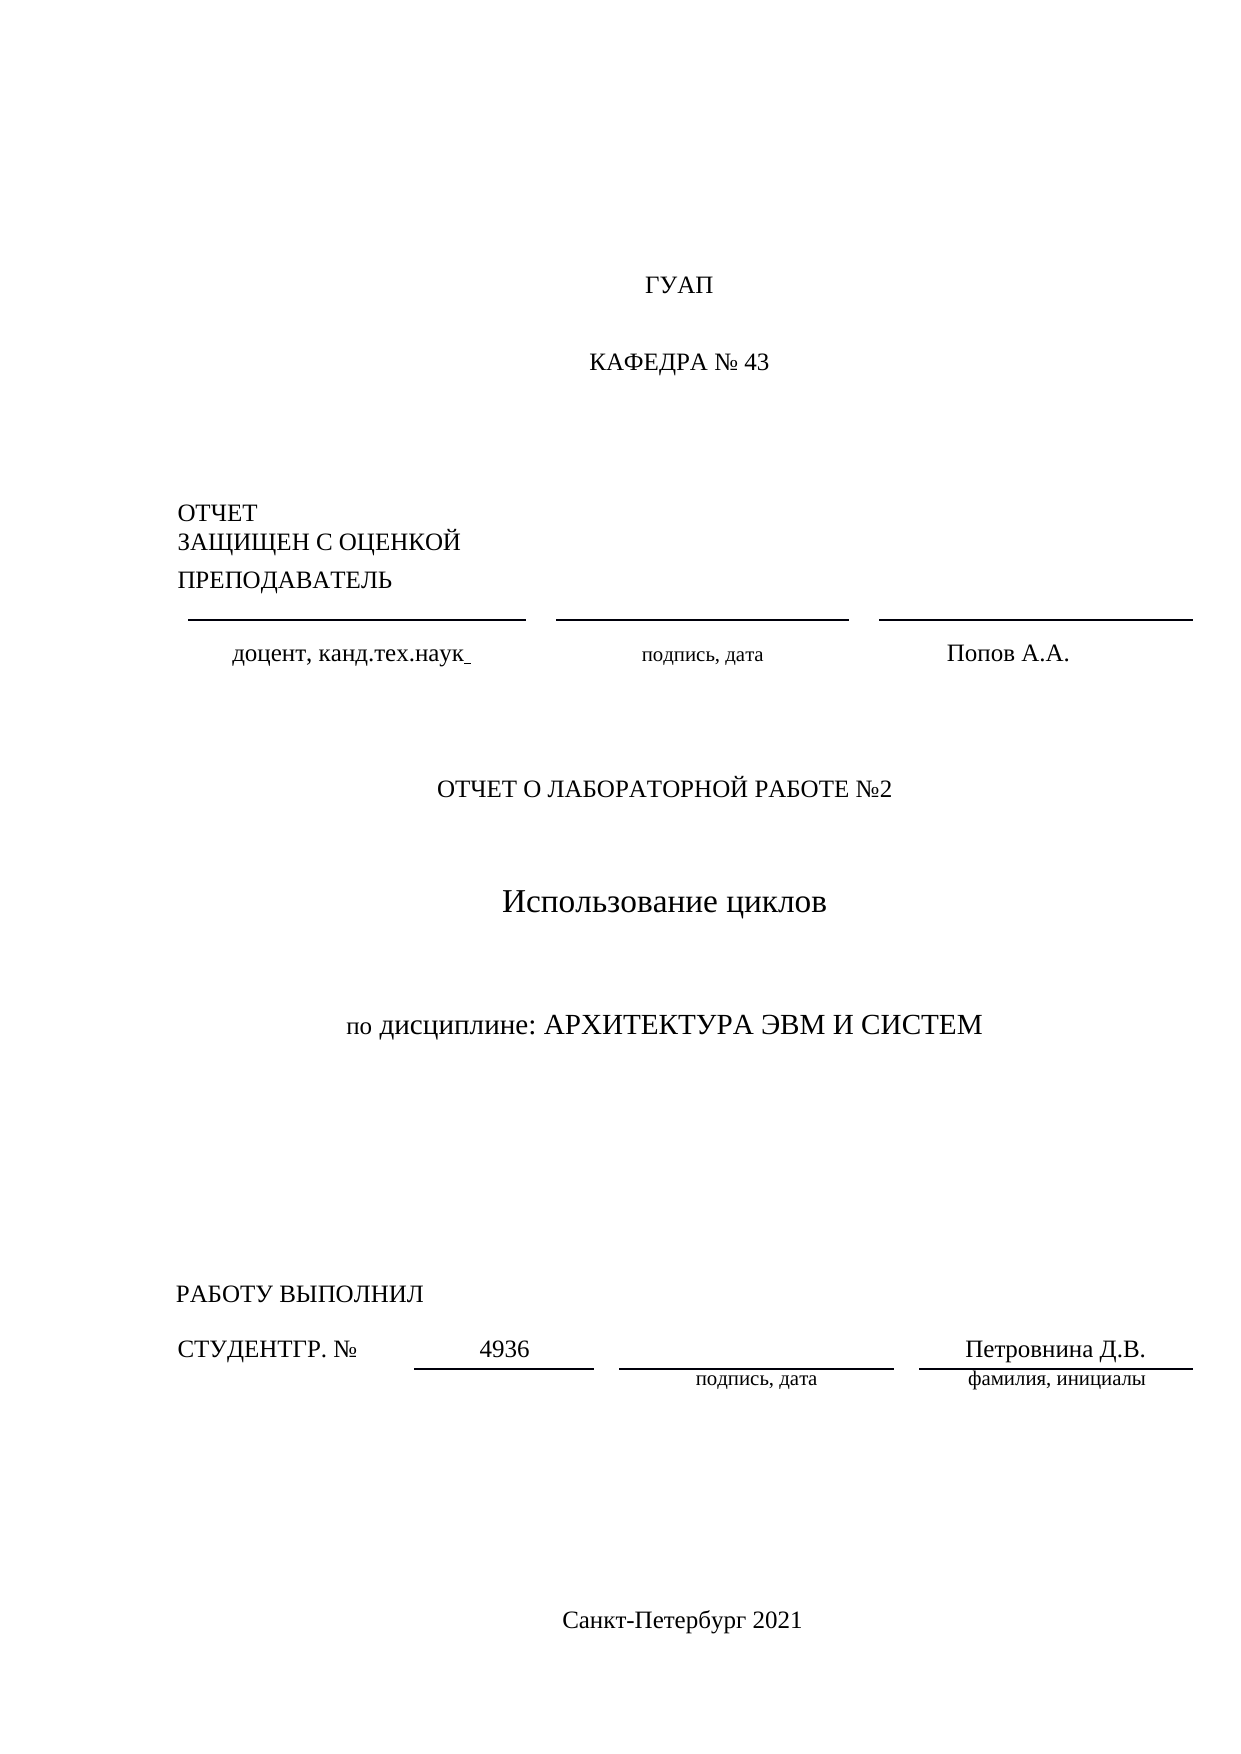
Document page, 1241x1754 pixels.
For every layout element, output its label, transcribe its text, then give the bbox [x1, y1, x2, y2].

text Использование циклов [177, 881, 1152, 919]
table_header [947, 118, 1124, 594]
text подпись, дата фамилия, инициалы [177, 1365, 1152, 1389]
text ОТЧЕТ О ЛАБОРАТОРНОЙ РАБОТЕ №2 [177, 774, 1152, 802]
text по дисциплине: АРХИТЕКТУРА ЭВМ И СИСТЕМ [177, 1007, 1152, 1040]
table_cell Попов А.А. [947, 638, 1124, 667]
table_cell [947, 621, 1124, 638]
table_cell доцент, канд.тех.наук подпись, дата [177, 638, 947, 667]
table_header ГУАП КАФЕДРА № 43 ОТЧЕТ ЗАЩИЩЕН С ОЦЕНКОЙ ПРЕПОДАВАТЕЛЬ [177, 118, 947, 594]
table_cell [947, 594, 1124, 619]
text РАБОТУ ВЫПОЛНИЛ [176, 1279, 1152, 1308]
text СТУДЕНТГР. № 4936 Петровнина Д.В. [177, 1334, 1152, 1363]
table_cell [177, 594, 947, 638]
text Санкт-Петербург 2021 [213, 1605, 1152, 1633]
